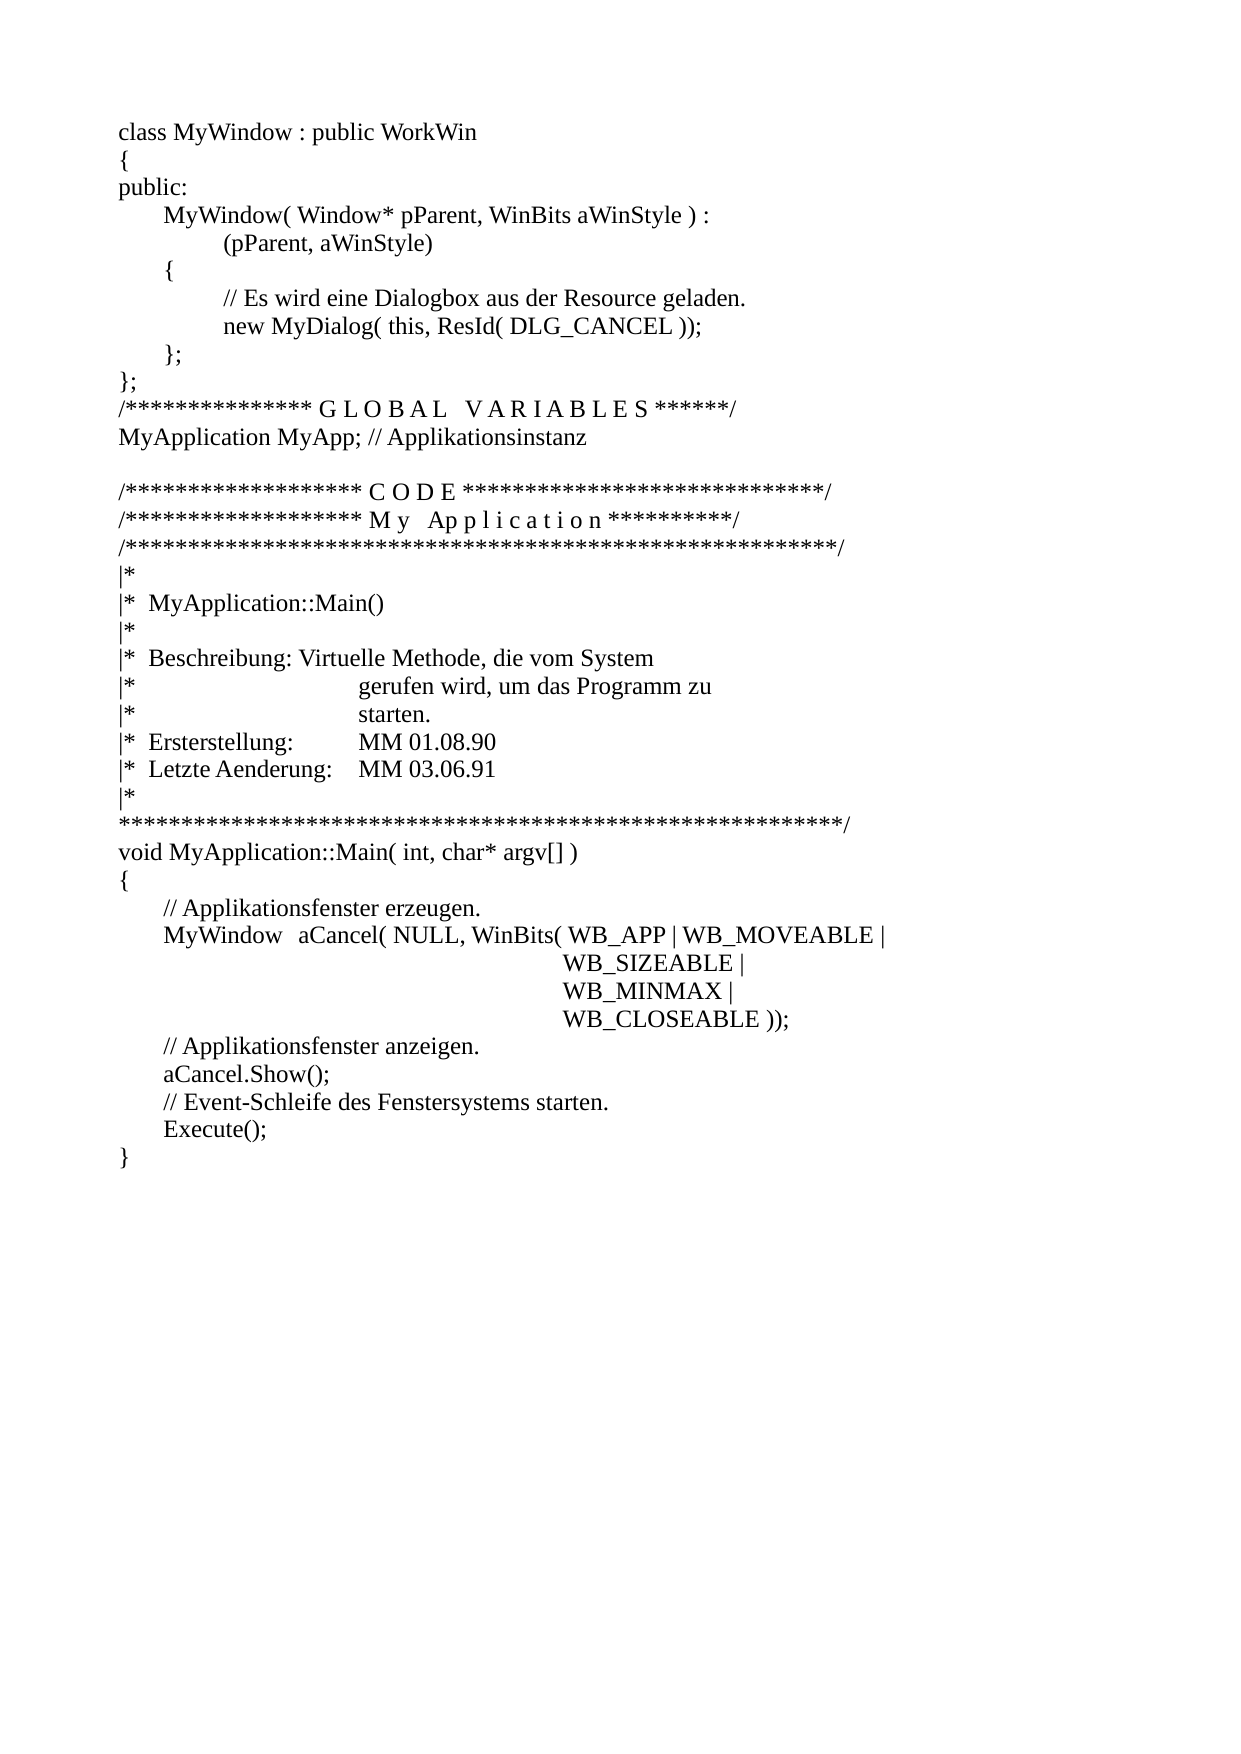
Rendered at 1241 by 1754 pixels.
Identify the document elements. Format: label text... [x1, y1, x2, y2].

list Execute(); [118, 1116, 1122, 1143]
list }; [118, 367, 1122, 395]
list /*********************************************************/ [118, 534, 1122, 561]
list } [118, 1143, 1122, 1171]
list class MyWindow : public WorkWin [118, 118, 1122, 146]
list |* gerufen wird, um das Programm zu [118, 672, 1122, 700]
list WB_CLOSEABLE )); [118, 1005, 1122, 1032]
list aCancel.Show(); [118, 1060, 1122, 1088]
list |* Beschreibung: Virtuelle Methode, die vom System [118, 644, 1122, 672]
list |* MyApplication::Main() [118, 589, 1122, 617]
list |* [118, 783, 1122, 811]
list // Event-Schleife des Fenstersystems starten. [118, 1088, 1122, 1116]
list { [118, 146, 1122, 173]
list |* [118, 617, 1122, 644]
list void MyApplication::Main( int, char* argv[] ) [118, 838, 1122, 866]
list |* Ersterstellung: MM 01.08.90 [118, 728, 1122, 755]
list { [118, 866, 1122, 894]
list /*************** G L O B A L V A R I A B L E S ******/ [118, 395, 1122, 423]
list WB_SIZEABLE | [118, 949, 1122, 977]
list /******************* M y Ap p l i c a t i o n **********/ [118, 506, 1122, 534]
list }; [118, 340, 1122, 367]
list MyWindow( Window* pParent, WinBits aWinStyle ) : [118, 201, 1122, 229]
list |* [118, 561, 1122, 589]
list WB_MINMAX | [118, 977, 1122, 1005]
list |* starten. [118, 700, 1122, 728]
list // Es wird eine Dialogbox aus der Resource geladen. [118, 284, 1122, 312]
list |* Letzte Aenderung: MM 03.06.91 [118, 755, 1122, 783]
list new MyDialog( this, ResId( DLG_CANCEL )); [118, 312, 1122, 340]
list /******************* C O D E *****************************/ [118, 478, 1122, 506]
list // Applikationsfenster anzeigen. [118, 1032, 1122, 1060]
list MyWindow aCancel( NULL, WinBits( WB_APP | WB_MOVEABLE | [118, 922, 1122, 949]
list // Applikationsfenster erzeugen. [118, 894, 1122, 922]
list (pParent, aWinStyle) [118, 229, 1122, 257]
list **********************************************************/ [118, 811, 1122, 838]
list public: [118, 173, 1122, 201]
list MyApplication MyApp; // Applikationsinstanz [118, 423, 1122, 451]
list { [118, 257, 1122, 284]
